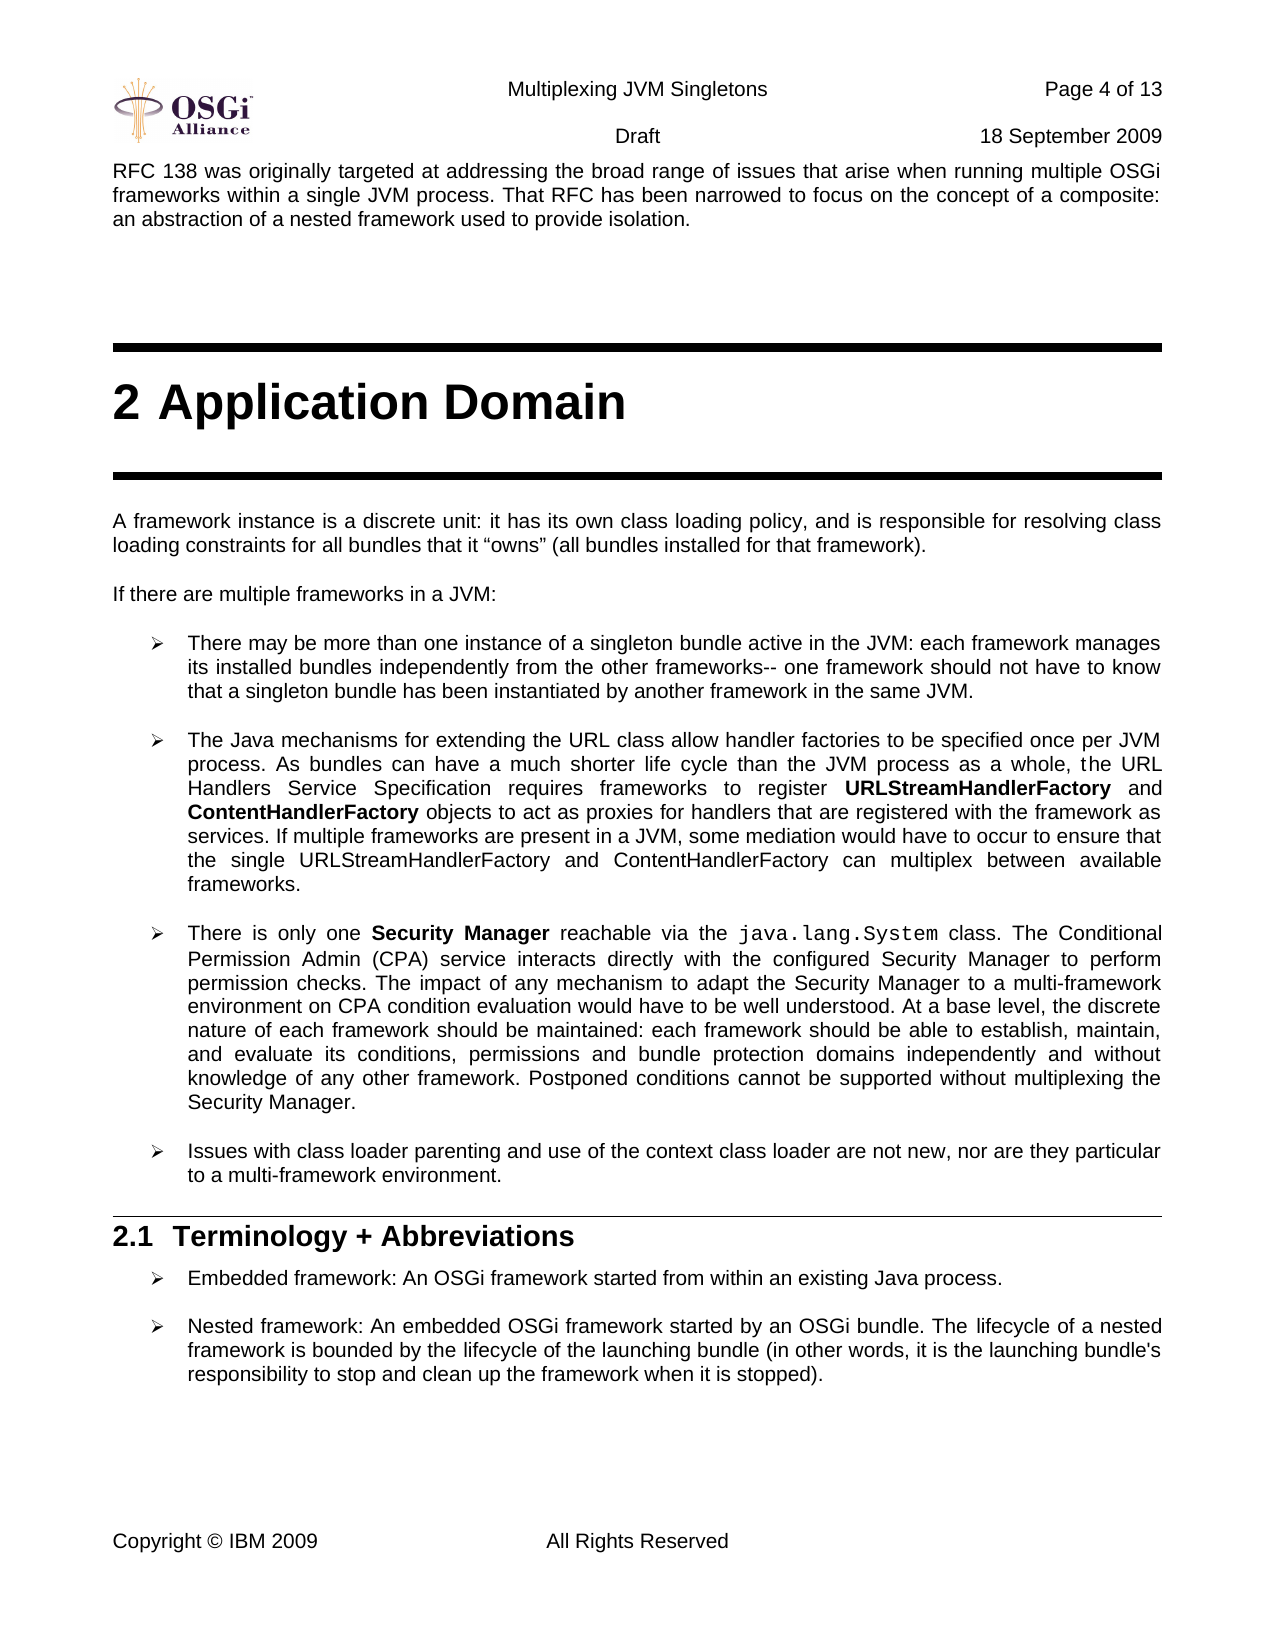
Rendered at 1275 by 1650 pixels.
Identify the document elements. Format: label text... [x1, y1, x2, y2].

subtitle Terminology + Abbreviations [112, 1217, 1162, 1253]
list The Java mechanisms for extending the URL class allow handler factories to be specified once per JVM process. As bundles can have a much shorter life cycle than the JVM process as a whole, the URL Handlers Service Specification requires frameworks to register URLStreamHandlerFactory and ContentHandlerFactory objects to act as proxies for handlers that are registered with the framework as services. If multiple frameworks are present in a JVM, some mediation would have to occur to ensure that the single URLStreamHandlerFactory and ContentHandlerFactory can multiplex between available frameworks. [150, 728, 1162, 896]
list Embedded framework: An OSGi framework started from within an existing Java process. [150, 1265, 1162, 1289]
text A framework instance is a discrete unit: it has its own class loading policy, and is responsible for resolving class loading constraints for all bundles that it “owns” (all bundles installed for that framework). [112, 509, 1162, 557]
text RFC 138 was originally targeted at addressing the broad range of issues that arise when running multiple OSGi frameworks within a single JVM process. That RFC has been narrowed to focus on the concept of a composite: an abstraction of a nested framework used to provide isolation. [112, 159, 1162, 231]
picture [114, 78, 254, 143]
subtitle Application Domain [112, 344, 1162, 480]
list Nested framework: An embedded OSGi framework started by an OSGi bundle. The lifecycle of a nested framework is bounded by the lifecycle of the launching bundle (in other words, it is the launching bundle's responsibility to stop and clean up the framework when it is stopped). [150, 1314, 1162, 1386]
list There is only one Security Manager reachable via the java.lang.System class. The Conditional Permission Admin (CPA) service interacts directly with the configured Security Manager to perform permission checks. The impact of any mechanism to adapt the Security Manager to a multi-framework environment on CPA condition evaluation would have to be well understood. At a base level, the discrete nature of each framework should be maintained: each framework should be able to establish, maintain, and evaluate its conditions, permissions and bundle protection domains independently and without knowledge of any other framework. Postponed conditions cannot be supported without multiplexing the Security Manager. [150, 921, 1162, 1114]
list There may be more than one instance of a singleton bundle active in the JVM: each framework manages its installed bundles independently from the other frameworks-- one framework should not have to know that a singleton bundle has been instantiated by another framework in the same JVM. [150, 631, 1162, 703]
list Issues with class loader parenting and use of the context class loader are not new, nor are they particular to a multi-framework environment. [150, 1139, 1162, 1187]
text If there are multiple frameworks in a JVM: [112, 582, 1162, 606]
